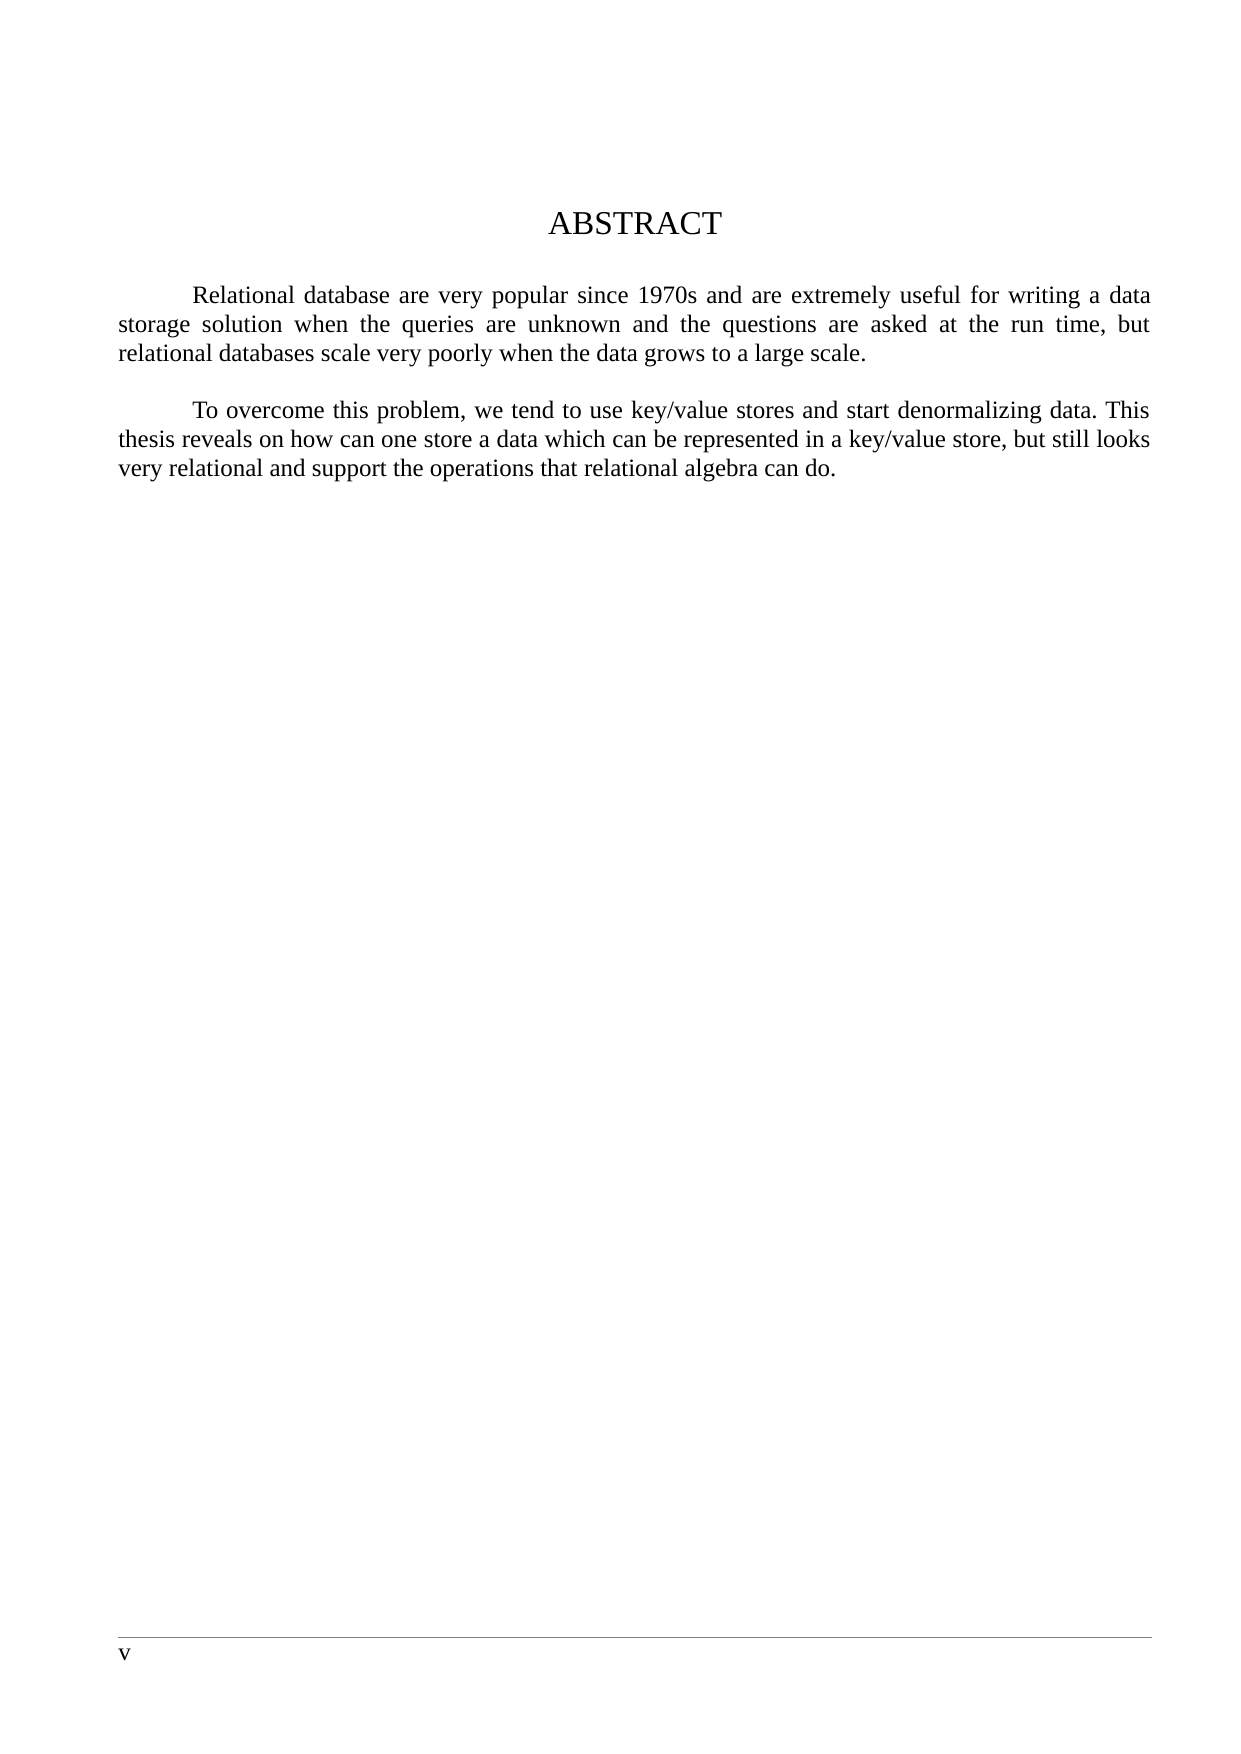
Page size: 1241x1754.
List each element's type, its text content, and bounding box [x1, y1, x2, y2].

text Relational database are very popular since 1970s and are extremely useful for writing a data storage solution when the queries are unknown and the questions are asked at the run time, but relational databases scale very poorly when the data grows to a large scale. [118, 280, 1152, 366]
text ABSTRACT [118, 203, 1152, 242]
text To overcome this problem, we tend to use key/value stores and start denormalizing data. This thesis reveals on how can one store a data which can be represented in a key/value store, but still looks very relational and support the operations that relational algebra can do. [118, 395, 1152, 481]
